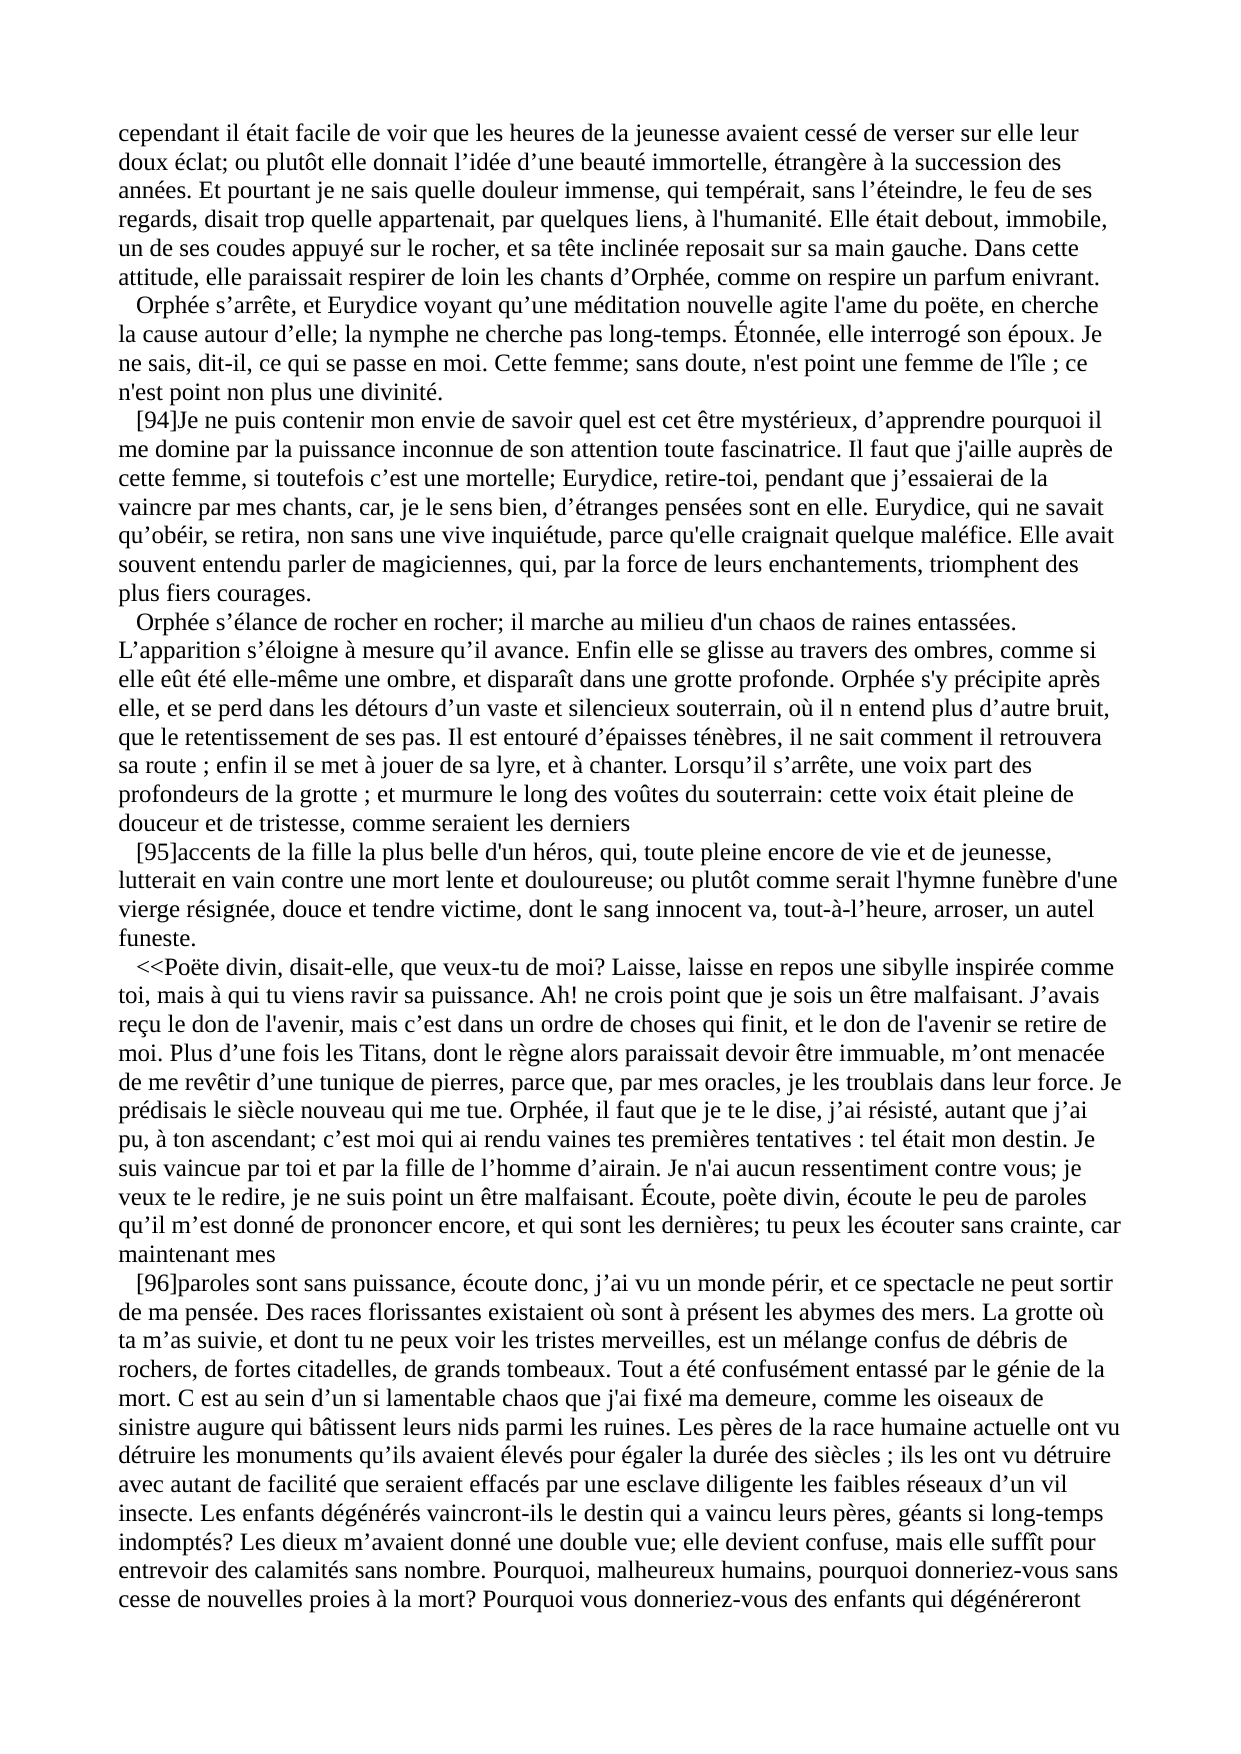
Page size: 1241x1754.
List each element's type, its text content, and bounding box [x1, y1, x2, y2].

text <<Poëte divin, disait-elle, que veux-tu de moi? Laisse, laisse en repos une sibylle inspirée comme toi, mais à qui tu viens ravir sa puissance. Ah! ne crois point que je sois un être malfaisant. J’avais reçu le don de l'avenir, mais c’est dans un ordre de choses qui finit, et le don de l'avenir se retire de moi. Plus d’une fois les Titans, dont le règne alors paraissait devoir être immuable, m’ont menacée de me revêtir d’une tunique de pierres, parce que, par mes oracles, je les troublais dans leur force. Je prédisais le siècle nouveau qui me tue. Orphée, il faut que je te le dise, j’ai résisté, autant que j’ai pu, à ton ascendant; c’est moi qui ai rendu vaines tes premières tentatives : tel était mon destin. Je suis vaincue par toi et par la fille de l’homme d’airain. Je n'ai aucun ressentiment contre vous; je veux te le redire, je ne suis point un être malfaisant. Écoute, poète divin, écoute le peu de paroles qu’il m’est donné de prononcer encore, et qui sont les dernières; tu peux les écouter sans crainte, car maintenant mes [118, 952, 1122, 1268]
text Orphée s’arrête, et Eurydice voyant qu’une méditation nouvelle agite l'ame du poëte, en cherche la cause autour d’elle; la nymphe ne cherche pas long-temps. Étonnée, elle interrogé son époux. Je ne sais, dit-il, ce qui se passe en moi. Cette femme; sans doute, n'est point une femme de l'île ; ce n'est point non plus une divinité. [118, 291, 1122, 406]
text [96]paroles sont sans puissance, écoute donc, j’ai vu un monde périr, et ce spectacle ne peut sortir de ma pensée. Des races florissantes existaient où sont à présent les abymes des mers. La grotte où ta m’as suivie, et dont tu ne peux voir les tristes merveilles, est un mélange confus de débris de rochers, de fortes citadelles, de grands tombeaux. Tout a été confusément entassé par le génie de la mort. C est au sein d’un si lamentable chaos que j'ai fixé ma demeure, comme les oiseaux de sinistre augure qui bâtissent leurs nids parmi les ruines. Les pères de la race humaine actuelle ont vu détruire les monuments qu’ils avaient élevés pour égaler la durée des siècles ; ils les ont vu détruire avec autant de facilité que seraient effacés par une esclave diligente les faibles réseaux d’un vil insecte. Les enfants dégénérés vaincront-ils le destin qui a vaincu leurs pères, géants si long-temps indomptés? Les dieux m’avaient donné une double vue; elle devient confuse, mais elle suffît pour entrevoir des calamités sans nombre. Pourquoi, malheureux humains, pourquoi donneriez-vous sans cesse de nouvelles proies à la mort? Pourquoi vous donneriez-vous des enfants qui dégénéreront [118, 1268, 1122, 1613]
text Orphée s’élance de rocher en rocher; il marche au milieu d'un chaos de raines entassées. L’apparition s’éloigne à mesure qu’il avance. Enfin elle se glisse au travers des ombres, comme si elle eût été elle-même une ombre, et disparaît dans une grotte profonde. Orphée s'y précipite après elle, et se perd dans les détours d’un vaste et silencieux souterrain, où il n entend plus d’autre bruit, que le retentissement de ses pas. Il est entouré d’épaisses ténèbres, il ne sait comment il retrouvera sa route ; enfin il se met à jouer de sa lyre, et à chanter. Lorsqu’il s’arrête, une voix part des profondeurs de la grotte ; et murmure le long des voûtes du souterrain: cette voix était pleine de douceur et de tristesse, comme seraient les derniers [118, 607, 1122, 837]
text [94]Je ne puis contenir mon envie de savoir quel est cet être mystérieux, d’apprendre pourquoi il me domine par la puissance inconnue de son attention toute fascinatrice. Il faut que j'aille auprès de cette femme, si toutefois c’est une mortelle; Eurydice, retire-toi, pendant que j’essaierai de la vaincre par mes chants, car, je le sens bien, d’étranges pensées sont en elle. Eurydice, qui ne savait qu’obéir, se retira, non sans une vive inquiétude, parce qu'elle craignait quelque maléfice. Elle avait souvent entendu parler de magiciennes, qui, par la force de leurs enchantements, triomphent des plus fiers courages. [118, 406, 1122, 607]
text [95]accents de la fille la plus belle d'un héros, qui, toute pleine encore de vie et de jeunesse, lutterait en vain contre une mort lente et douloureuse; ou plutôt comme serait l'hymne funèbre d'une vierge résignée, douce et tendre victime, dont le sang innocent va, tout-à-l’heure, arroser, un autel funeste. [118, 837, 1122, 952]
text cependant il était facile de voir que les heures de la jeunesse avaient cessé de verser sur elle leur doux éclat; ou plutôt elle donnait l’idée d’une beauté immortelle, étrangère à la succession des années. Et pourtant je ne sais quelle douleur immense, qui tempérait, sans l’éteindre, le feu de ses regards, disait trop quelle appartenait, par quelques liens, à l'humanité. Elle était debout, immobile, un de ses coudes appuyé sur le rocher, et sa tête inclinée reposait sur sa main gauche. Dans cette attitude, elle paraissait respirer de loin les chants d’Orphée, comme on respire un parfum enivrant. [118, 118, 1122, 291]
